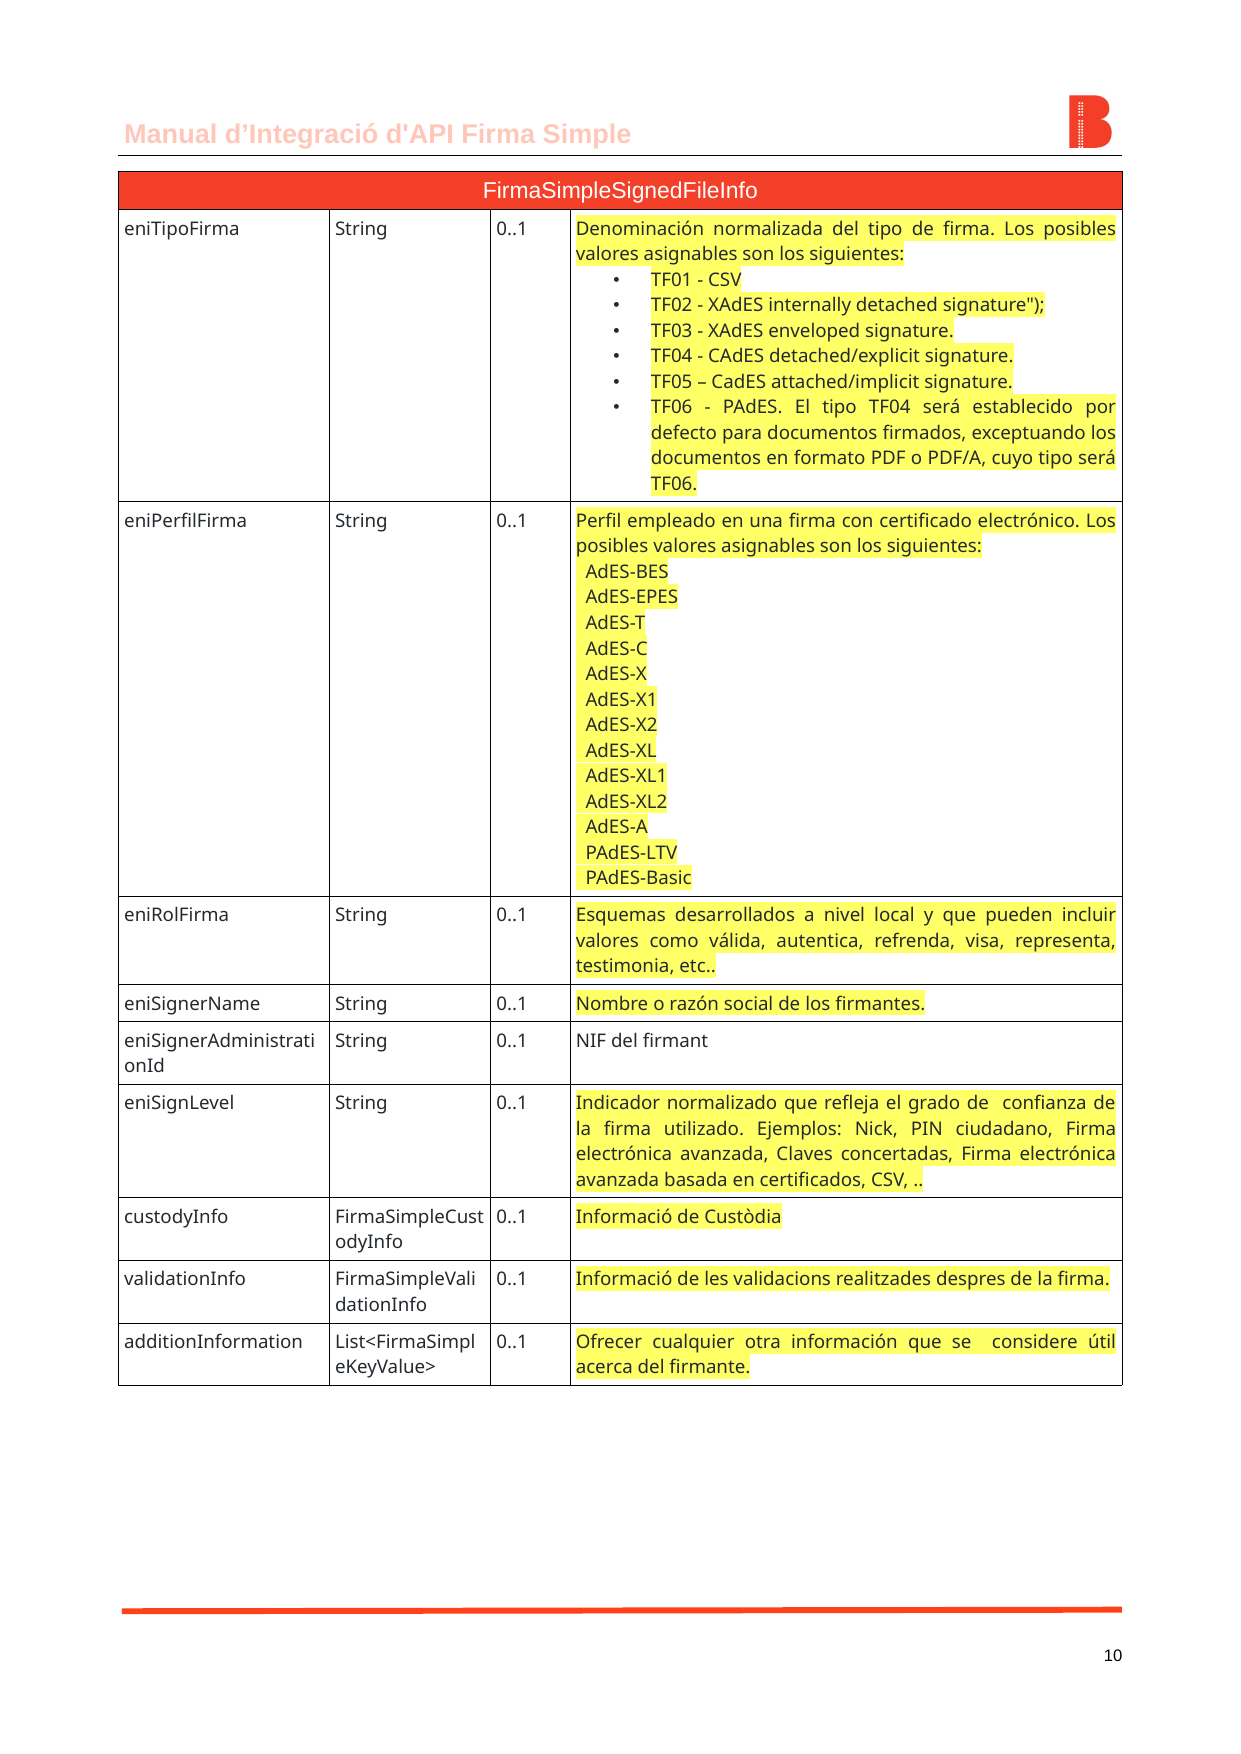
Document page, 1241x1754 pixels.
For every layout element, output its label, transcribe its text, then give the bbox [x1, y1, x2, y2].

table_cell 0..1 [491, 1085, 570, 1197]
table_cell eniSignerName [119, 985, 329, 1021]
table_cell String [330, 985, 490, 1021]
table_cell String [330, 1022, 490, 1084]
table_cell 0..1 [491, 985, 570, 1021]
table_cell eniRolFirma [119, 897, 329, 984]
table_cell FirmaSimpleValidationInfo [330, 1261, 490, 1322]
table_cell validationInfo [119, 1261, 329, 1322]
table_cell String [330, 210, 490, 501]
table_cell 0..1 [491, 1324, 570, 1385]
table_cell 0..1 [491, 1261, 570, 1322]
table_cell custodyInfo [119, 1198, 329, 1260]
table_cell Nombre o razón social de los firmantes. [571, 985, 1122, 1021]
table_cell NIF del firmant [571, 1022, 1122, 1084]
table_cell Informació de Custòdia [571, 1198, 1122, 1260]
table_cell Indicador normalizado que refleja el grado de confianza de la firma utilizado. Ejemplos: Nick, PIN ciudadano, Firma electrónica avanzada, Claves concertadas, Firma electrónica avanzada basada en certificados, CSV, .. [571, 1085, 1122, 1197]
table_cell eniPerfilFirma [119, 502, 329, 896]
table_cell eniTipoFirma [119, 210, 329, 501]
table_cell additionInformation [119, 1324, 329, 1385]
table_cell Informació de les validacions realitzades despres de la firma. [571, 1261, 1122, 1322]
table_cell String [330, 502, 490, 896]
table_cell Esquemas desarrollados a nivel local y que pueden incluir valores como válida, autentica, refrenda, visa, representa, testimonia, etc.. [571, 897, 1122, 984]
table_cell FirmaSimpleCustodyInfo [330, 1198, 490, 1260]
table_header FirmaSimpleSignedFileInfo [119, 172, 1122, 209]
table_cell eniSignLevel [119, 1085, 329, 1197]
table_cell 0..1 [491, 210, 570, 501]
table_cell 0..1 [491, 502, 570, 896]
table_cell eniSignerAdministrationId [119, 1022, 329, 1084]
table_cell List<FirmaSimpleKeyValue> [330, 1324, 490, 1385]
table_cell Denominación normalizada del tipo de firma. Los posibles valores asignables son los siguientes: TF01 - CSV TF02 - XAdES internally detached signature"); TF03 - XAdES enveloped signature. TF04 - CAdES detached/explicit signature. TF05 – CadES attached/implicit signature. TF06 - PAdES. El tipo TF04 será establecido por defecto para documentos firmados, exceptuando los documentos en formato PDF o PDF/A, cuyo tipo será TF06. [571, 210, 1122, 501]
table_cell Perfil empleado en una firma con certificado electrónico. Los posibles valores asignables son los siguientes: AdES-BES AdES-EPES AdES-T AdES-C AdES-X AdES-X1 AdES-X2 AdES-XL AdES-XL1 AdES-XL2 AdES-A PAdES-LTV PAdES-Basic [571, 502, 1122, 896]
table_cell String [330, 897, 490, 984]
picture [1063, 94, 1117, 150]
table_cell 0..1 [491, 1022, 570, 1084]
table_cell String [330, 1085, 490, 1197]
table_cell Ofrecer cualquier otra información que se considere útil acerca del firmante. [571, 1324, 1122, 1385]
table_cell 0..1 [491, 897, 570, 984]
table_cell 0..1 [491, 1198, 570, 1260]
